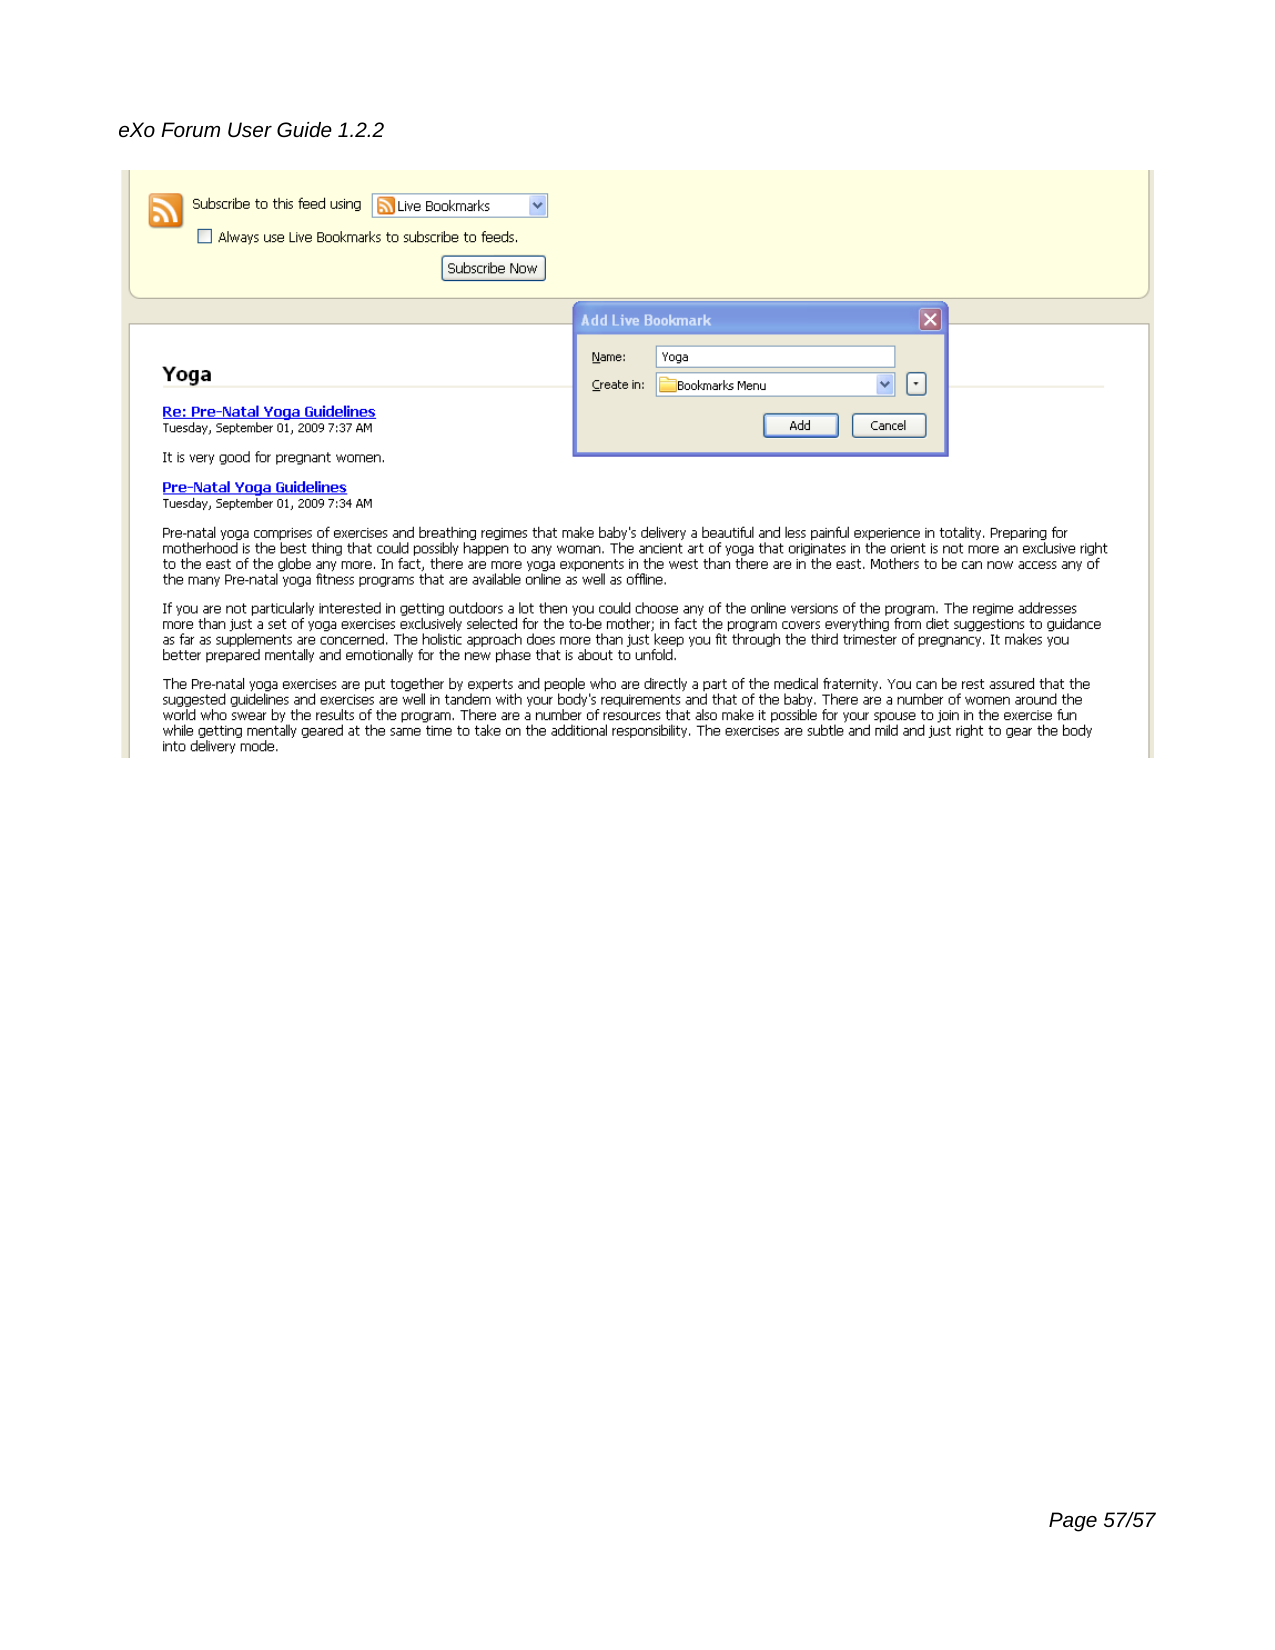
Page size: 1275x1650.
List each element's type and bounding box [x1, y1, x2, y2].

picture [121, 170, 1154, 758]
